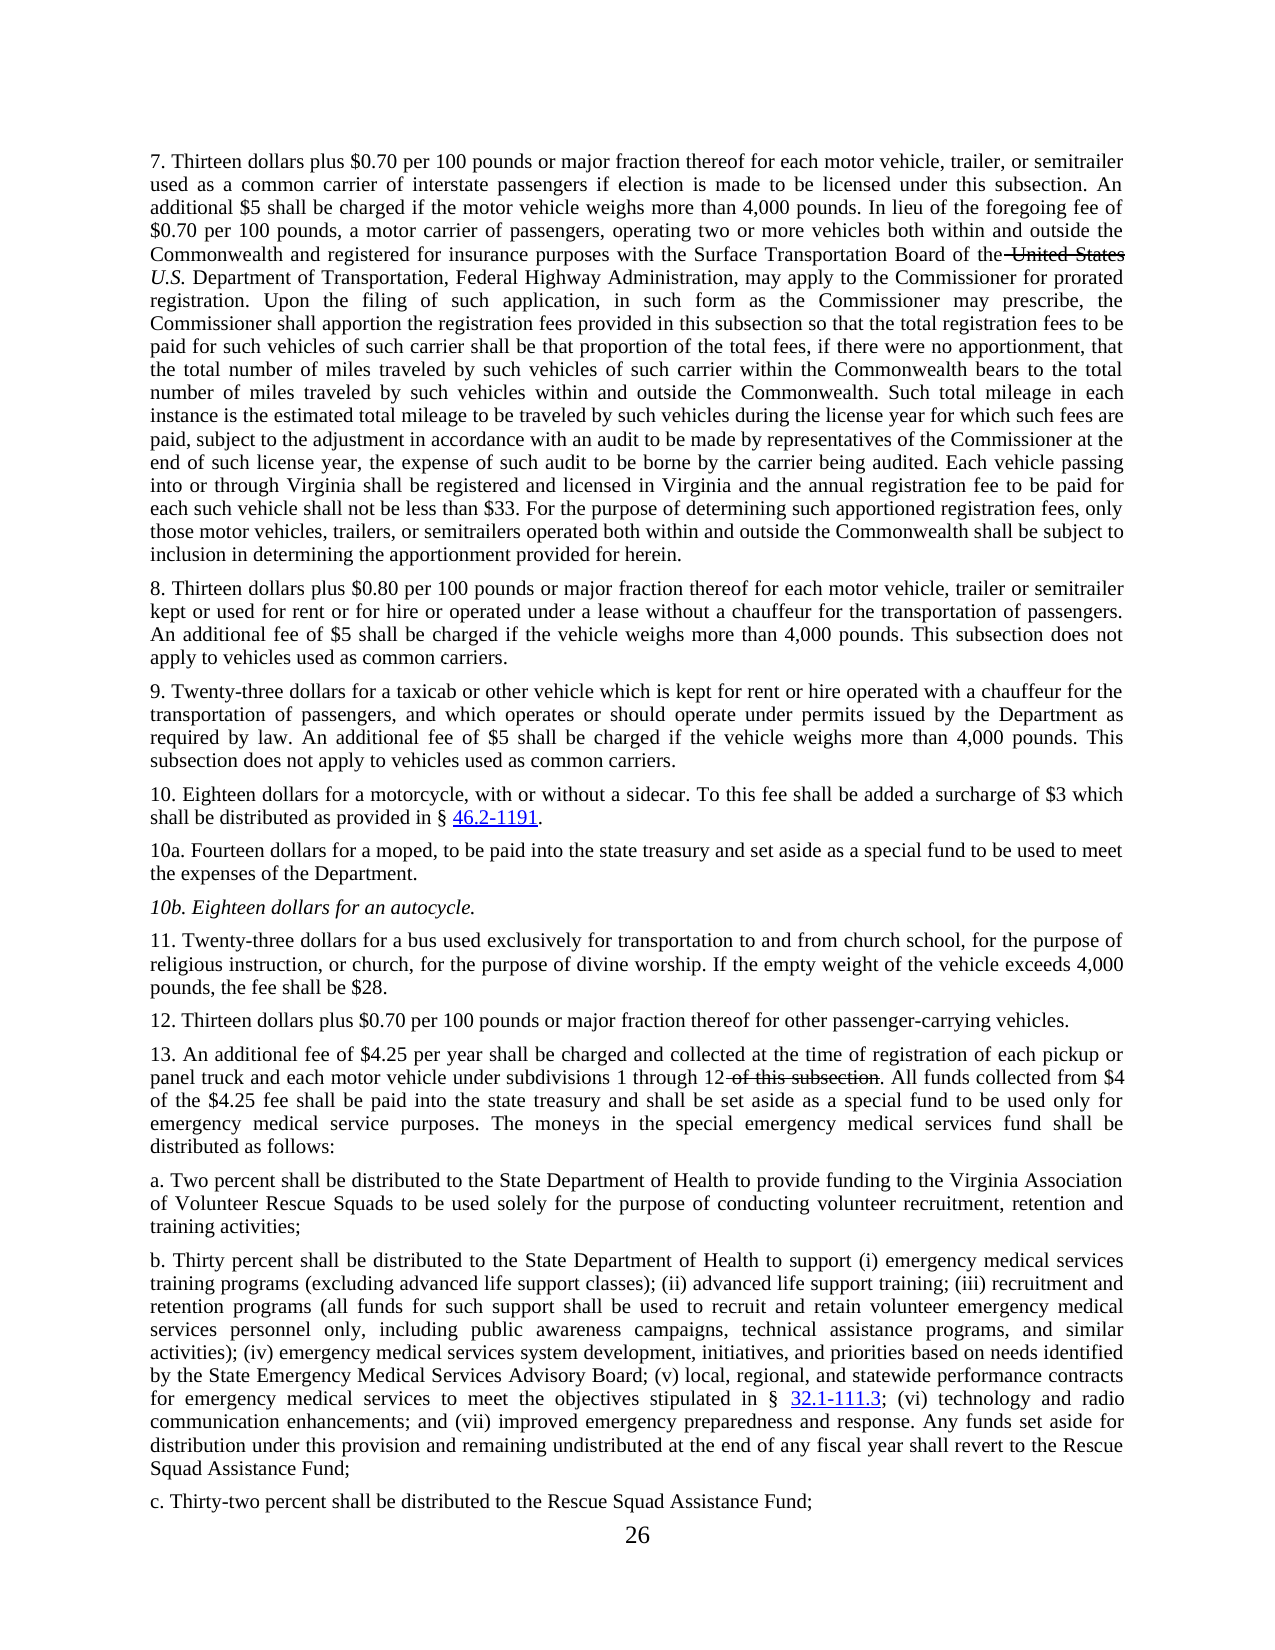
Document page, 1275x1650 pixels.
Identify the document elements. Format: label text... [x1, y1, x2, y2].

text 10b. Eighteen dollars for an autocycle. [150, 896, 1125, 919]
text 11. Twenty-three dollars for a bus used exclusively for transportation to and from church school, for the purpose of religious instruction, or church, for the purpose of divine worship. If the empty weight of the vehicle exceeds 4,000 pounds, the fee shall be $28. [150, 929, 1125, 999]
text 9. Twenty-three dollars for a taxicab or other vehicle which is kept for rent or hire operated with a chauffeur for the transportation of passengers, and which operates or should operate under permits issued by the Department as required by law. An additional fee of $5 shall be charged if the vehicle weighs more than 4,000 pounds. This subsection does not apply to vehicles used as common carriers. [150, 679, 1125, 772]
text 8. Thirteen dollars plus $0.80 per 100 pounds or major fraction thereof for each motor vehicle, trailer or semitrailer kept or used for rent or for hire or operated under a lease without a chauffeur for the transportation of passengers. An additional fee of $5 shall be charged if the vehicle weighs more than 4,000 pounds. This subsection does not apply to vehicles used as common carriers. [150, 577, 1125, 669]
text 10a. Fourteen dollars for a moped, to be paid into the state treasury and set aside as a special fund to be used to meet the expenses of the Department. [150, 839, 1125, 885]
text b. Thirty percent shall be distributed to the State Department of Health to support (i) emergency medical services training programs (excluding advanced life support classes); (ii) advanced life support training; (iii) recruitment and retention programs (all funds for such support shall be used to recruit and retain volunteer emergency medical services personnel only, including public awareness campaigns, technical assistance programs, and similar activities); (iv) emergency medical services system development, initiatives, and priorities based on needs identified by the State Emergency Medical Services Advisory Board; (v) local, regional, and statewide performance contracts for emergency medical services to meet the objectives stipulated in § 32.1-111.3; (vi) technology and radio communication enhancements; and (vii) improved emergency preparedness and response. Any funds set aside for distribution under this provision and remaining undistributed at the end of any fiscal year shall revert to the Rescue Squad Assistance Fund; [150, 1248, 1125, 1480]
text 13. An additional fee of $4.25 per year shall be charged and collected at the time of registration of each pickup or panel truck and each motor vehicle under subdivisions 1 through 12 of this subsection. All funds collected from $4 of the $4.25 fee shall be paid into the state treasury and shall be set aside as a special fund to be used only for emergency medical service purposes. The moneys in the special emergency medical services fund shall be distributed as follows: [150, 1043, 1125, 1158]
text 7. Thirteen dollars plus $0.70 per 100 pounds or major fraction thereof for each motor vehicle, trailer, or semitrailer used as a common carrier of interstate passengers if election is made to be licensed under this subsection. An additional $5 shall be charged if the motor vehicle weighs more than 4,000 pounds. In lieu of the foregoing fee of $0.70 per 100 pounds, a motor carrier of passengers, operating two or more vehicles both within and outside the Commonwealth and registered for insurance purposes with the Surface Transportation Board of the United States U.S. Department of Transportation, Federal Highway Administration, may apply to the Commissioner for prorated registration. Upon the filing of such application, in such form as the Commissioner may prescribe, the Commissioner shall apportion the registration fees provided in this subsection so that the total registration fees to be paid for such vehicles of such carrier shall be that proportion of the total fees, if there were no apportionment, that the total number of miles traveled by such vehicles of such carrier within the Commonwealth bears to the total number of miles traveled by such vehicles within and outside the Commonwealth. Such total mileage in each instance is the estimated total mileage to be traveled by such vehicles during the license year for which such fees are paid, subject to the adjustment in accordance with an audit to be made by representatives of the Commissioner at the end of such license year, the expense of such audit to be borne by the carrier being audited. Each vehicle passing into or through Virginia shall be registered and licensed in Virginia and the annual registration fee to be paid for each such vehicle shall not be less than $33. For the purpose of determining such apportioned registration fees, only those motor vehicles, trailers, or semitrailers operated both within and outside the Commonwealth shall be subject to inclusion in determining the apportionment provided for herein. [150, 150, 1125, 566]
text 12. Thirteen dollars plus $0.70 per 100 pounds or major fraction thereof for other passenger-carrying vehicles. [150, 1009, 1125, 1032]
text a. Two percent shall be distributed to the State Department of Health to provide funding to the Virginia Association of Volunteer Rescue Squads to be used solely for the purpose of conducting volunteer recruitment, retention and training activities; [150, 1169, 1125, 1238]
text c. Thirty-two percent shall be distributed to the Rescue Squad Assistance Fund; [150, 1490, 1125, 1513]
text 10. Eighteen dollars for a motorcycle, with or without a sidecar. To this fee shall be added a surcharge of $3 which shall be distributed as provided in § 46.2-1191. [150, 782, 1125, 829]
